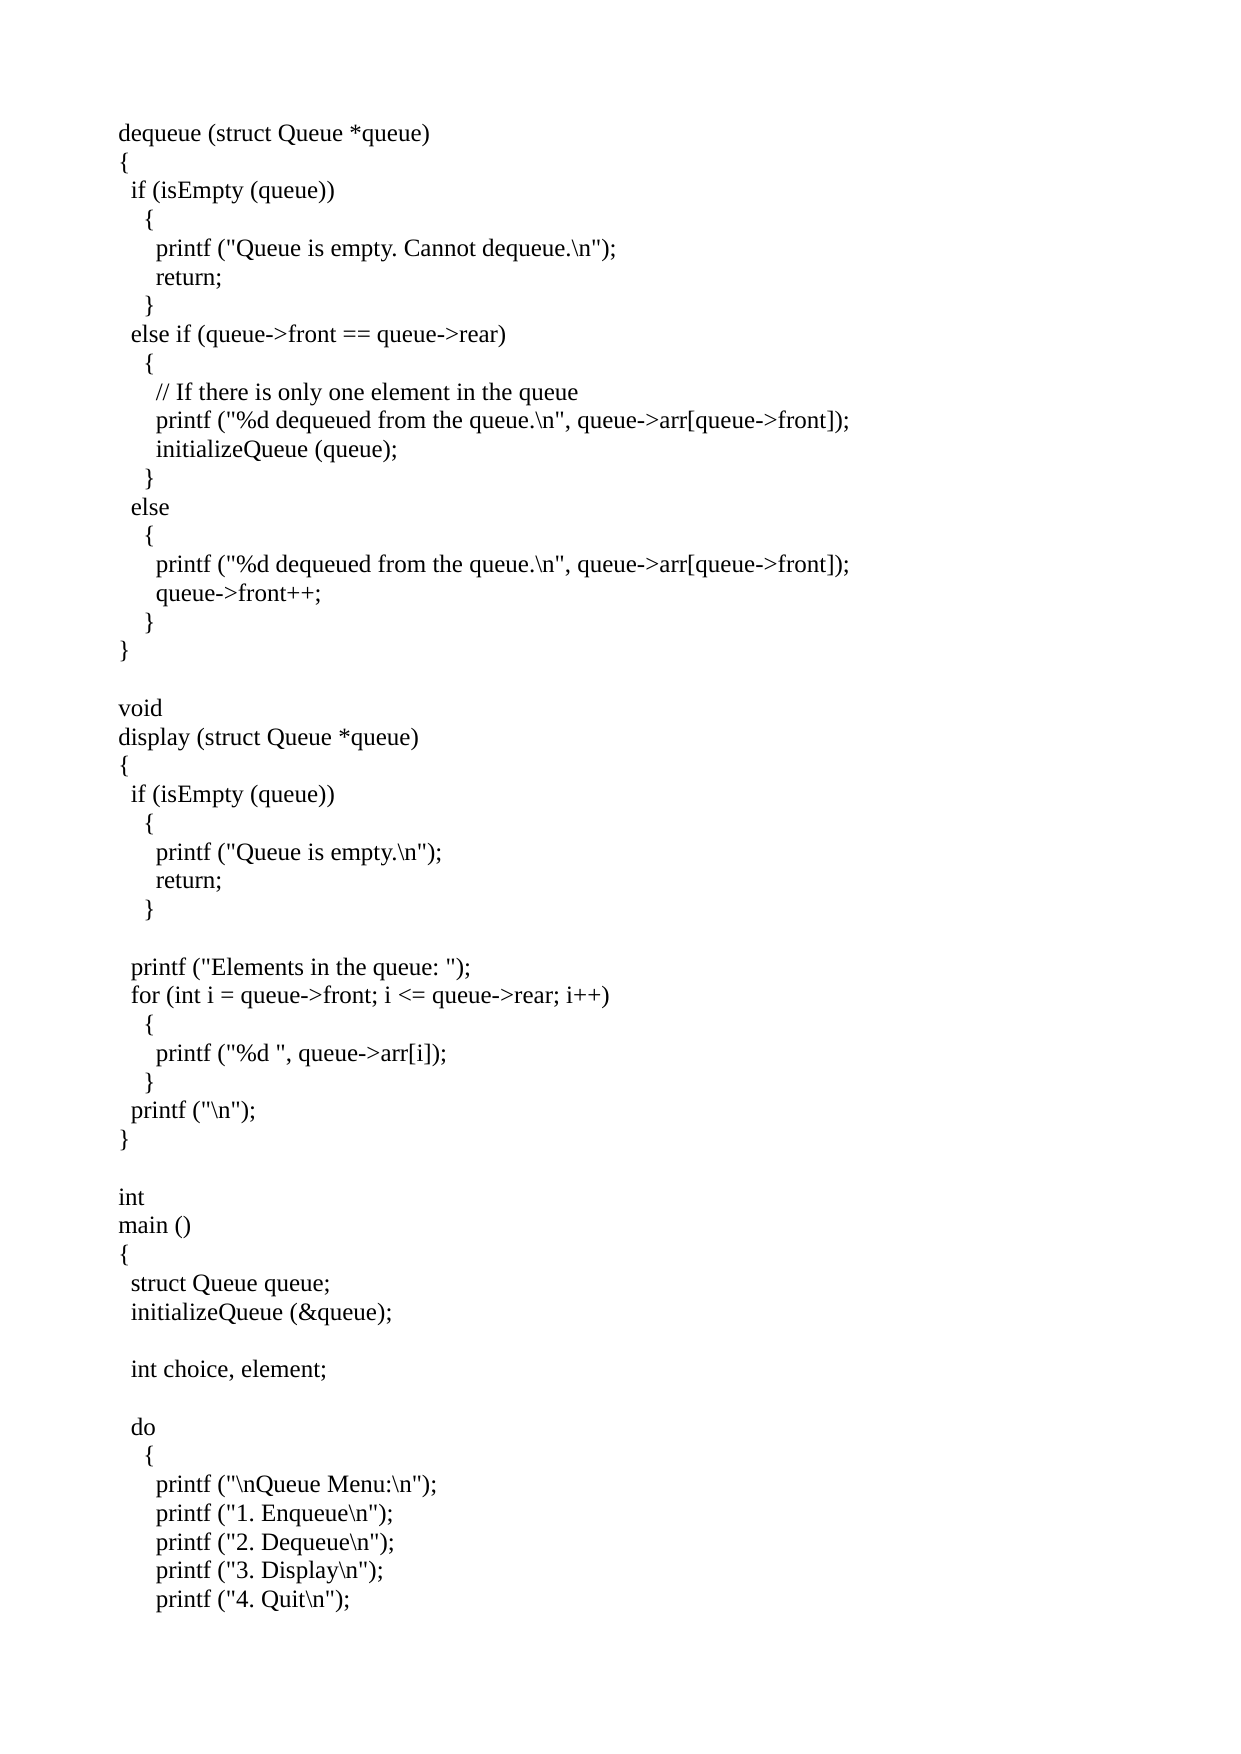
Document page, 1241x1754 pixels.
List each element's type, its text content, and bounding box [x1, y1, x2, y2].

text { [118, 1441, 1122, 1469]
text initializeQueue (&queue); [118, 1297, 1122, 1326]
text } [118, 636, 1122, 664]
text int [118, 1182, 1122, 1211]
text dequeue (struct Queue *queue) [118, 118, 1122, 147]
text struct Queue queue; [118, 1268, 1122, 1297]
text return; [118, 866, 1122, 894]
text { [118, 521, 1122, 549]
text printf ("\n"); [118, 1096, 1122, 1124]
text printf ("1. Enqueue\n"); [118, 1498, 1122, 1527]
text } [118, 463, 1122, 492]
text { [118, 751, 1122, 779]
text display (struct Queue *queue) [118, 722, 1122, 751]
text printf ("2. Dequeue\n"); [118, 1527, 1122, 1556]
text printf ("%d dequeued from the queue.\n", queue->arr[queue->front]); [118, 406, 1122, 434]
text do [118, 1412, 1122, 1441]
text printf ("3. Display\n"); [118, 1556, 1122, 1584]
text main () [118, 1211, 1122, 1239]
text printf ("Elements in the queue: "); [118, 952, 1122, 981]
text printf ("4. Quit\n"); [118, 1584, 1122, 1613]
text } [118, 1124, 1122, 1153]
text } [118, 291, 1122, 319]
text if (isEmpty (queue)) [118, 176, 1122, 204]
text } [118, 1067, 1122, 1096]
text printf ("\nQueue Menu:\n"); [118, 1469, 1122, 1498]
text else if (queue->front == queue->rear) [118, 319, 1122, 348]
text int choice, element; [118, 1354, 1122, 1383]
text initializeQueue (queue); [118, 434, 1122, 463]
text printf ("Queue is empty. Cannot dequeue.\n"); [118, 233, 1122, 262]
text printf ("Queue is empty.\n"); [118, 837, 1122, 866]
text { [118, 348, 1122, 377]
text void [118, 693, 1122, 722]
text if (isEmpty (queue)) [118, 779, 1122, 808]
text } [118, 894, 1122, 923]
text queue->front++; [118, 578, 1122, 607]
text // If there is only one element in the queue [118, 377, 1122, 406]
text printf ("%d dequeued from the queue.\n", queue->arr[queue->front]); [118, 549, 1122, 578]
text for (int i = queue->front; i <= queue->rear; i++) [118, 981, 1122, 1009]
text printf ("%d ", queue->arr[i]); [118, 1038, 1122, 1067]
text { [118, 204, 1122, 233]
text return; [118, 262, 1122, 291]
text { [118, 1239, 1122, 1268]
text else [118, 492, 1122, 521]
text { [118, 808, 1122, 837]
text { [118, 147, 1122, 176]
text } [118, 607, 1122, 636]
text { [118, 1009, 1122, 1038]
